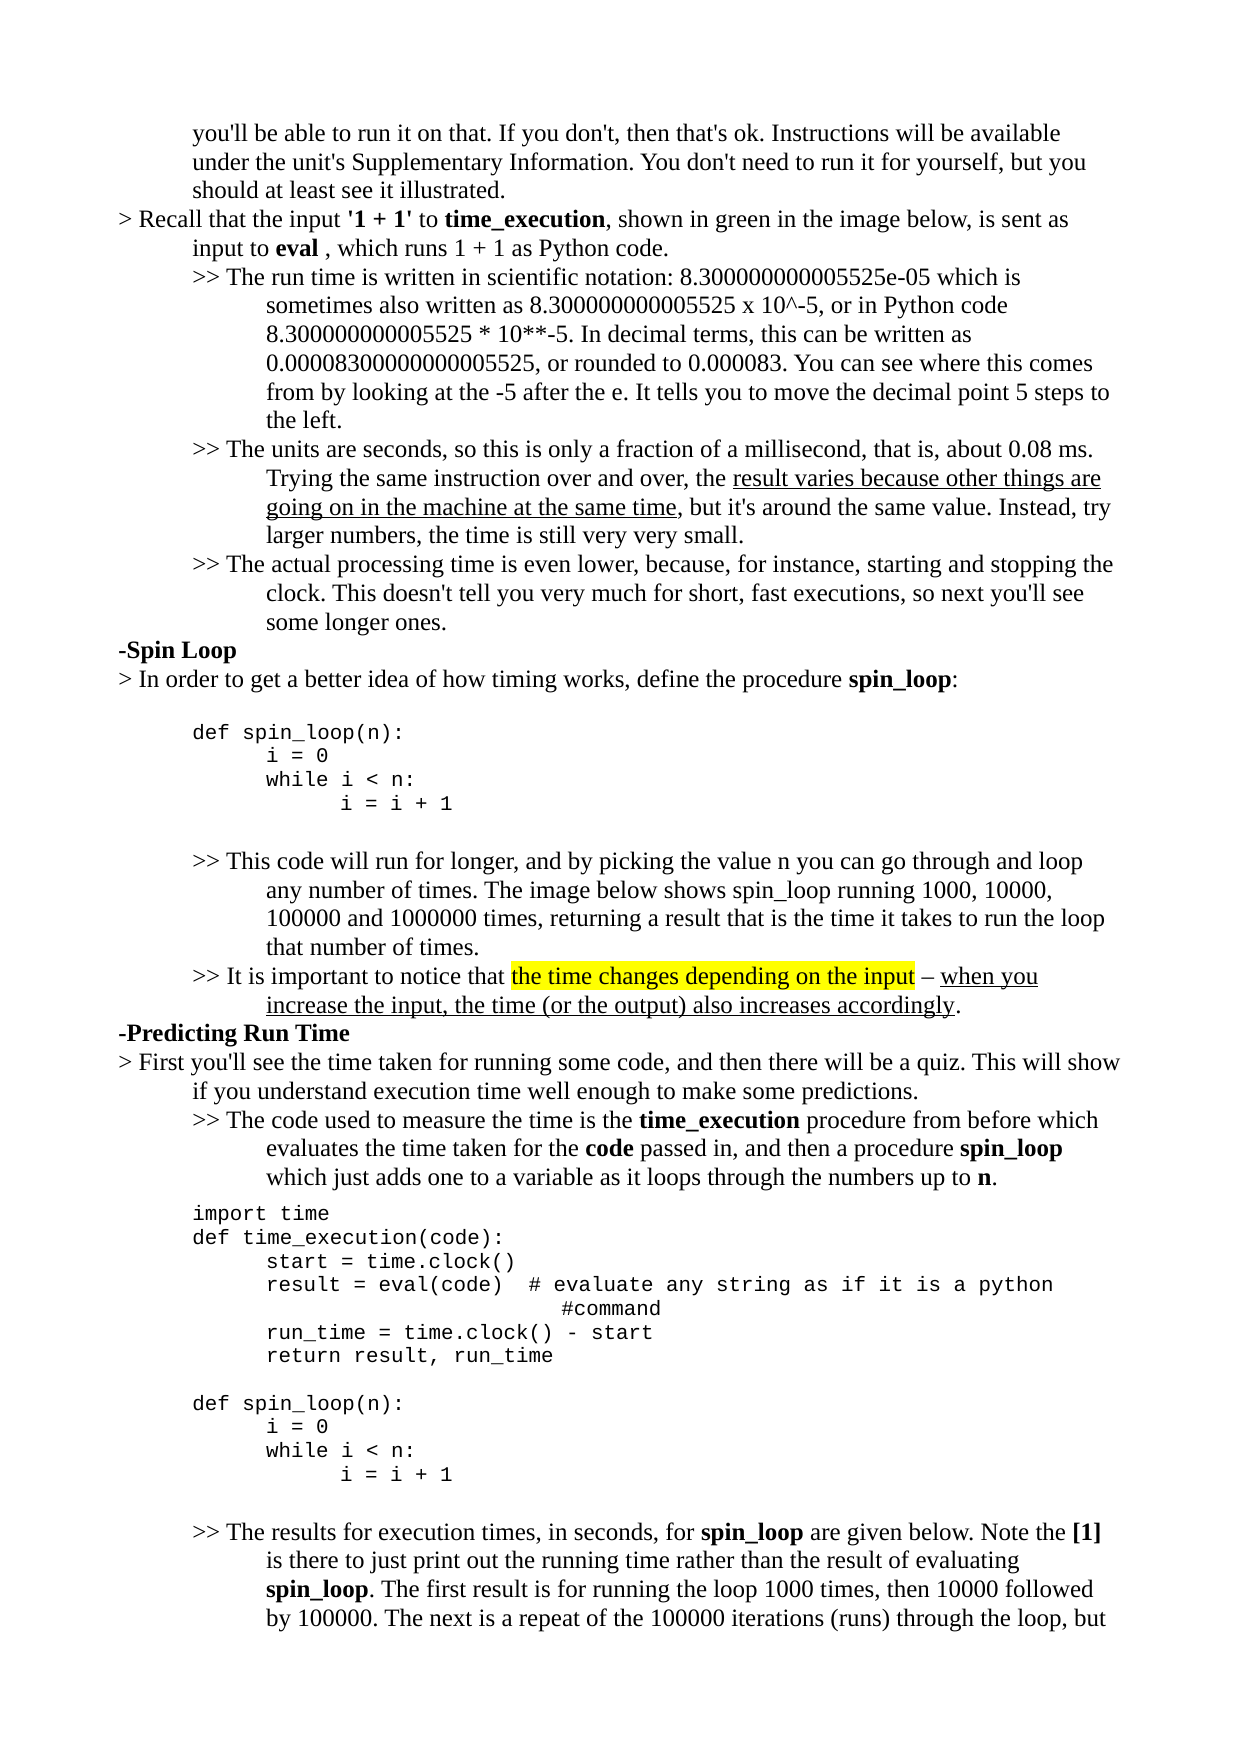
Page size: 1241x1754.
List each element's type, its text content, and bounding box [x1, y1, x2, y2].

text you'll be able to run it on that. If you don't, then that's ok. Instructions will be available under the unit's Supplementary Information. You don't need to run it for yourself, but you should at least see it illustrated. [118, 118, 1122, 204]
text >> It is important to notice that the time changes depending on the input – when you increase the input, the time (or the output) also increases accordingly. [118, 961, 1122, 1018]
text > First you'll see the time taken for running some code, and then there will be a quiz. This will show if you understand execution time well enough to make some predictions. [118, 1047, 1122, 1105]
text run_time = time.clock() - start [118, 1322, 1122, 1345]
text >> The results for execution times, in seconds, for spin_loop are given below. Note the [1] is there to just print out the running time rather than the result of evaluating spin_loop. The first result is for running the loop 1000 times, then 10000 followed by 100000. The next is a repeat of the 100000 iterations (runs) through the loop, but [118, 1517, 1122, 1632]
text >> The run time is written in scientific notation: 8.300000000005525e-05 which is sometimes also written as 8.300000000005525 x 10^-5, or in Python code 8.300000000005525 * 10**-5. In decimal terms, this can be written as 0.00008300000000005525, or rounded to 0.000083. You can see where this comes from by looking at the -5 after the e. It tells you to move the decimal point 5 steps to the left. [118, 262, 1122, 434]
text >> The code used to measure the time is the time_execution procedure from before which evaluates the time taken for the code passed in, and then a procedure spin_loop which just adds one to a variable as it loops through the numbers up to n. [118, 1105, 1122, 1191]
text -Spin Loop [118, 636, 1122, 664]
text >> This code will run for longer, and by picking the value n you can go through and loop any number of times. The image below shows spin_loop running 1000, 10000, 100000 and 1000000 times, returning a result that is the time it takes to run the loop that number of times. [118, 846, 1122, 961]
text i = i + 1 [118, 1463, 1122, 1487]
text i = i + 1 [118, 793, 1122, 816]
text while i < n: [118, 769, 1122, 793]
text def spin_loop(n): [118, 1393, 1122, 1416]
text result = eval(code) # evaluate any string as if it is a python #command [118, 1274, 1122, 1322]
text import time [118, 1203, 1122, 1227]
text start = time.clock() [118, 1251, 1122, 1274]
text > Recall that the input '1 + 1' to time_execution, shown in green in the image below, is sent as input to eval , which runs 1 + 1 as Python code. [118, 204, 1122, 262]
text -Predicting Run Time [118, 1018, 1122, 1047]
text i = 0 [118, 1416, 1122, 1440]
text > In order to get a better idea of how timing works, define the procedure spin_loop: [118, 664, 1122, 693]
text >> The actual processing time is even lower, because, for instance, starting and stopping the clock. This doesn't tell you very much for short, fast executions, so next you'll see some longer ones. [118, 549, 1122, 636]
text Trying the same instruction over and over, the result varies because other things are going on in the machine at the same time, but it's around the same value. Instead, try larger numbers, the time is still very very small. [118, 463, 1122, 549]
text i = 0 [118, 746, 1122, 769]
text while i < n: [118, 1440, 1122, 1463]
text def time_execution(code): [118, 1227, 1122, 1251]
text >> The units are seconds, so this is only a fraction of a millisecond, that is, about 0.08 ms. [118, 434, 1122, 463]
text return result, run_time [118, 1345, 1122, 1369]
text def spin_loop(n): [118, 722, 1122, 746]
